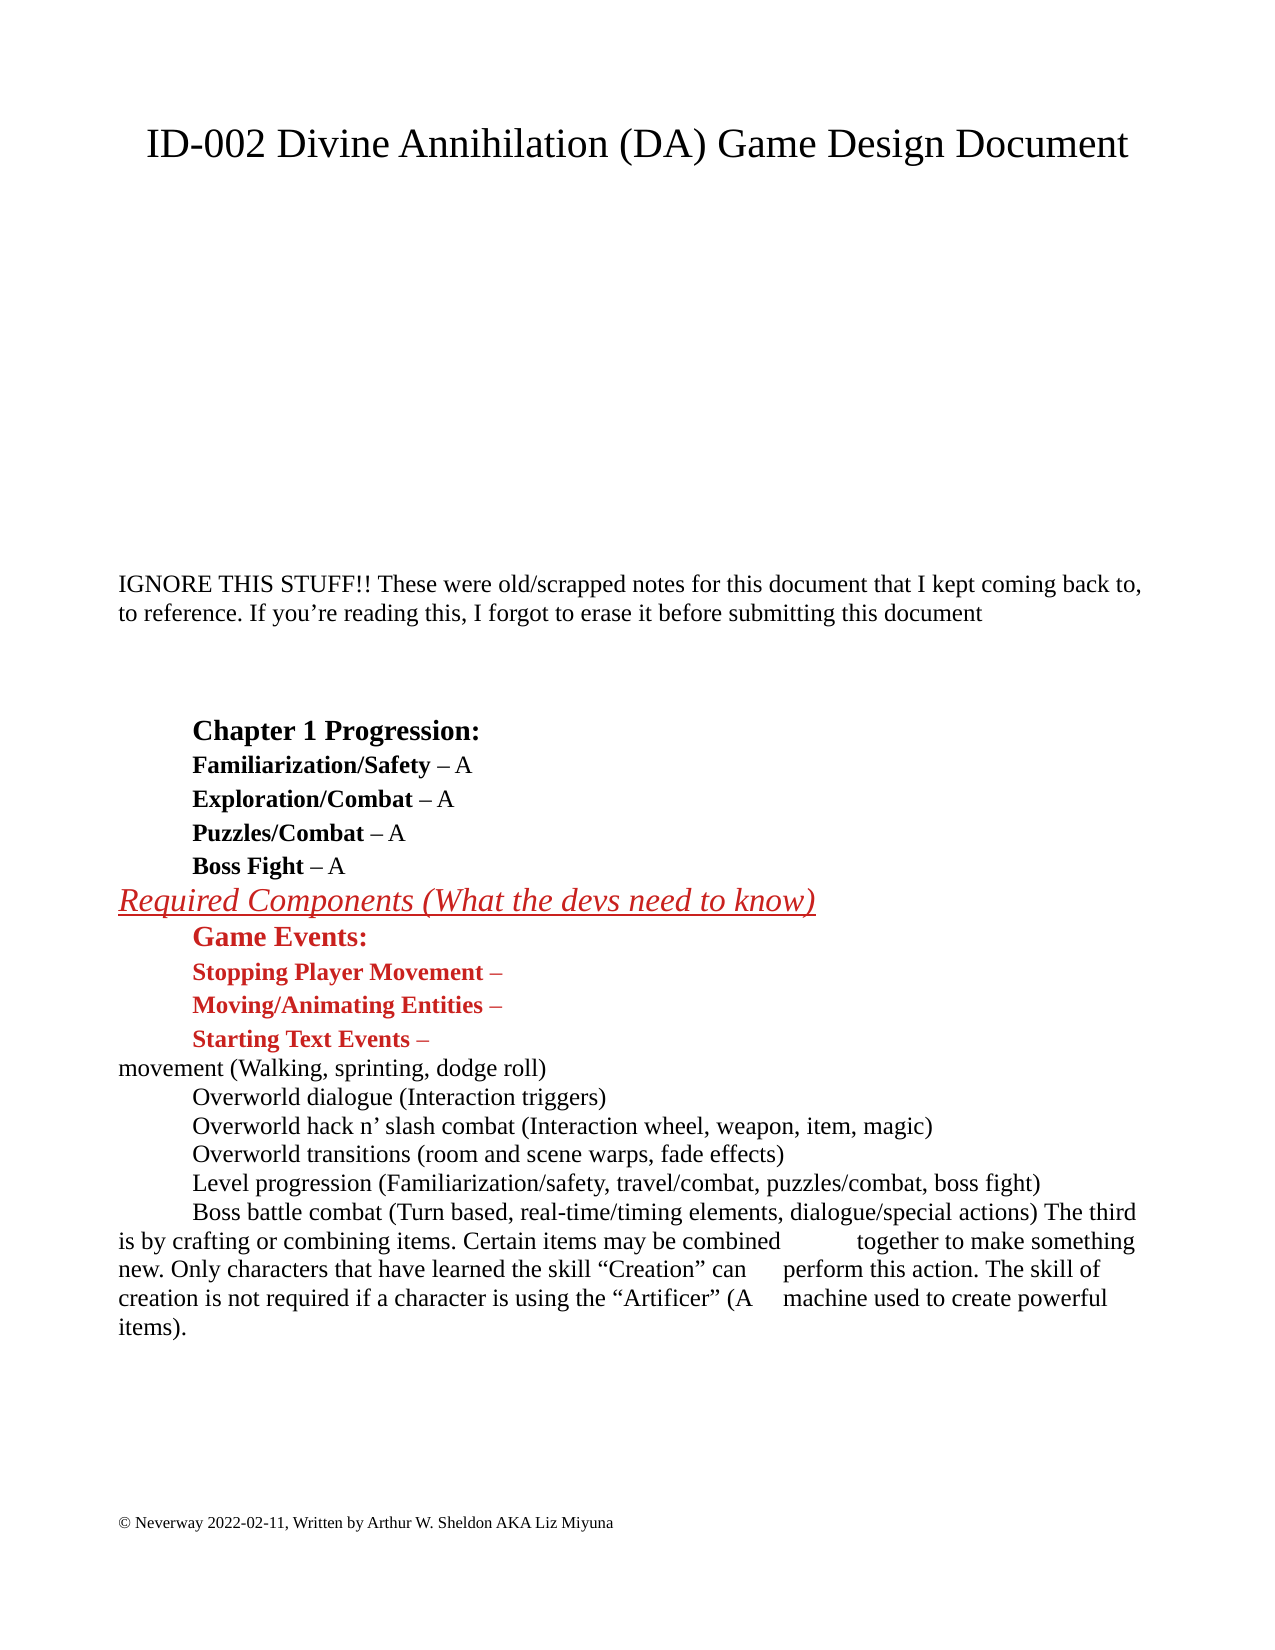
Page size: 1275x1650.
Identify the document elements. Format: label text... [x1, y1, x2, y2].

text IGNORE THIS STUFF!! These were old/scrapped notes for this document that I kept coming back to, to reference. If you’re reading this, I forgot to erase it before submitting this document [118, 569, 1157, 656]
text Starting Text Events – movement (Walking, sprinting, dodge roll) Overworld dialogue (Interaction triggers) Overworld hack n’ slash combat (Interaction wheel, weapon, item, magic) [118, 1020, 1157, 1139]
text Stopping Player Movement – Moving/Animating Entities – [118, 953, 1157, 1020]
text Overworld transitions (room and scene warps, fade effects) Level progression (Familiarization/safety, travel/combat, puzzles/combat, boss fight) Boss battle combat (Turn based, real-time/timing elements, dialogue/special actions) The third is by crafting or combining items. Certain items may be combined together to make something new. Only characters that have learned the skill “Creation” can perform this action. The skill of creation is not required if a character is using the “Artificer” (A machine used to create powerful items). [118, 1139, 1157, 1341]
text Chapter 1 Progression: Familiarization/Safety – A Exploration/Combat – A Puzzles/Combat – A Boss Fight – A Required Components (What the devs need to know) Game Events: [118, 713, 1157, 953]
